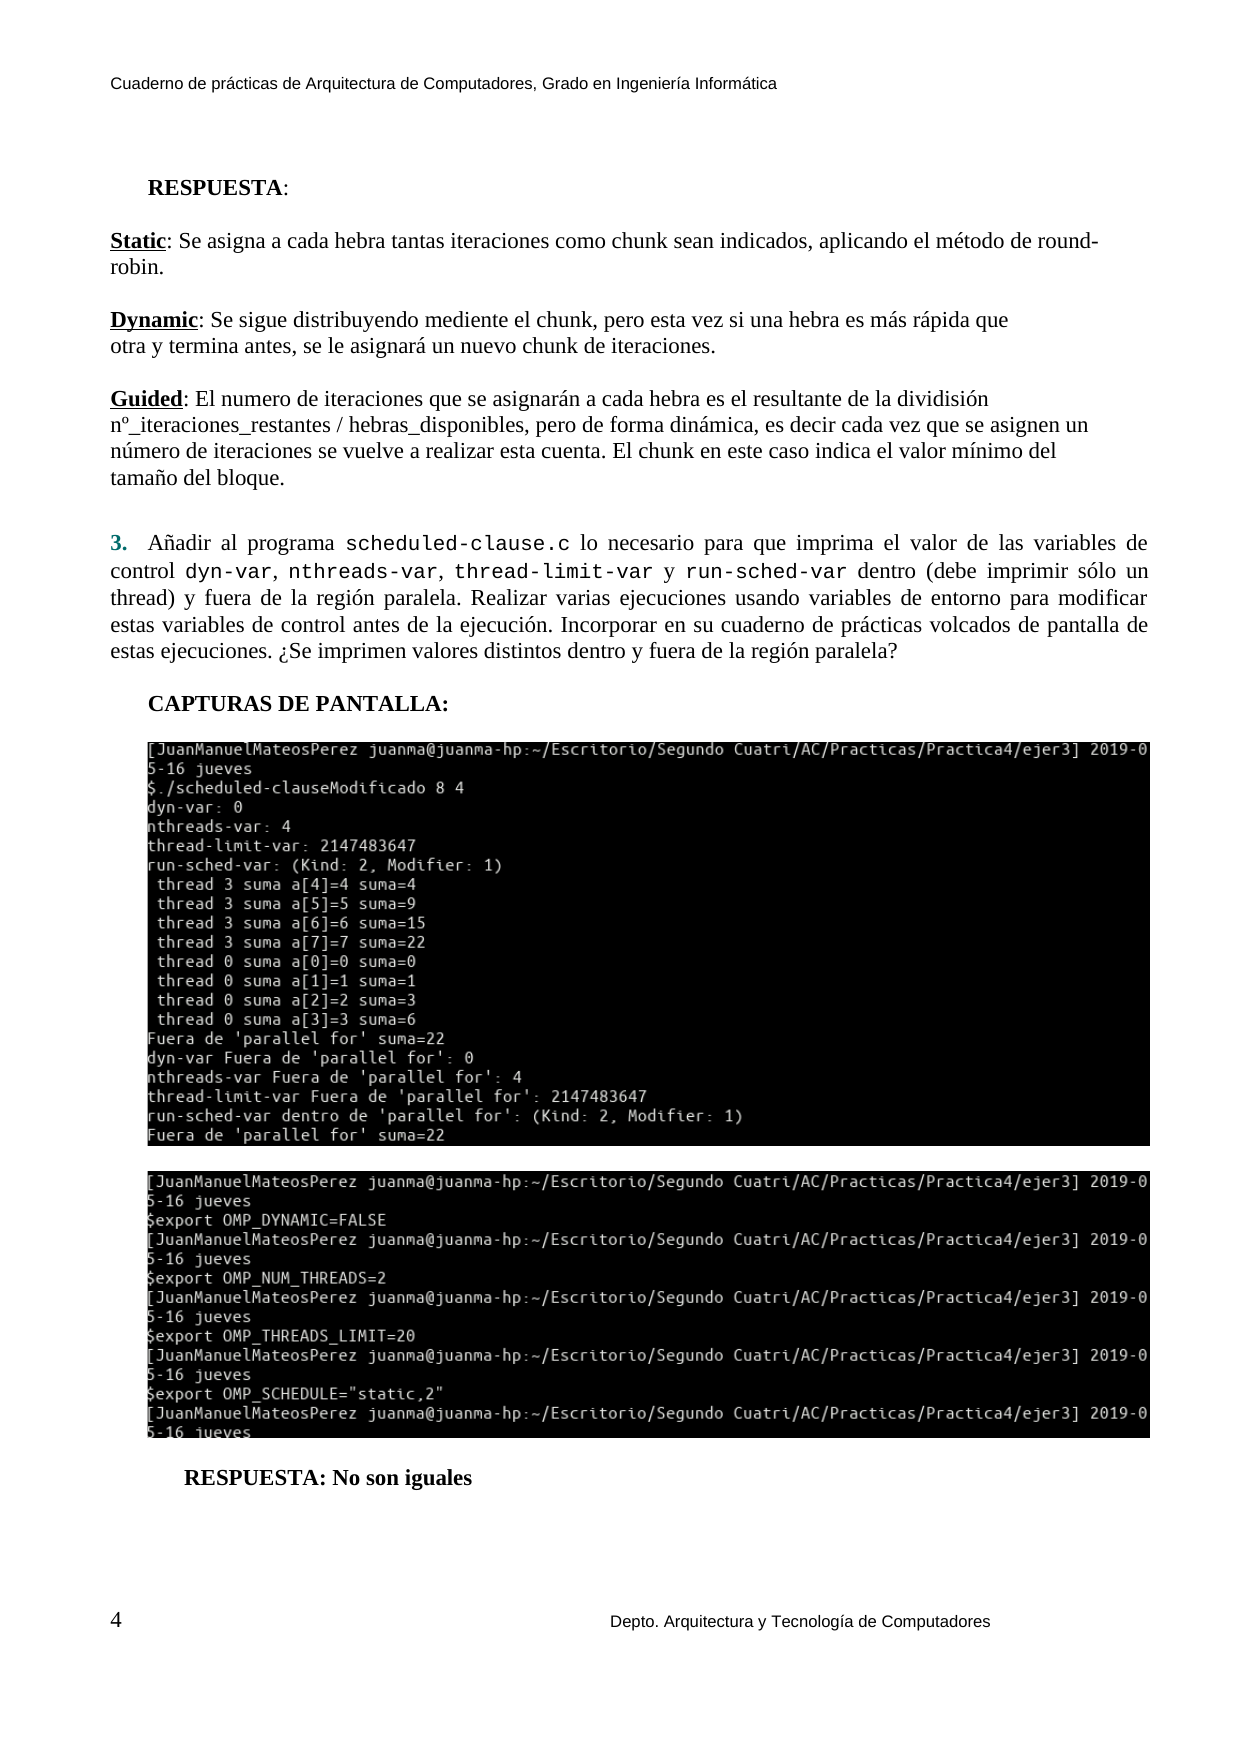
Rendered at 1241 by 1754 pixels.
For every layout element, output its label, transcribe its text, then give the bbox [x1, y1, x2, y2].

text nº_iteraciones_restantes / hebras_disponibles, pero de forma dinámica, es decir cada vez que se asignen un [110, 411, 1150, 438]
text otra y termina antes, se le asignará un nuevo chunk de iteraciones. [110, 332, 1150, 358]
text Dynamic: Se sigue distribuyendo mediente el chunk, pero esta vez si una hebra es más rápida que [110, 306, 1150, 332]
text Guided: El numero de iteraciones que se asignarán a cada hebra es el resultante de la dividisión [110, 385, 1150, 411]
text RESPUESTA: No son iguales [110, 1464, 1150, 1491]
picture [147, 1171, 1150, 1438]
list 3. Añadir al programa scheduled-clause.c lo necesario para que imprima el valor de las variables de control dyn-var, nthreads-var, thread-limit-var y run-sched-var dentro (debe imprimir sólo un thread) y fuera de la región paralela. Realizar varias ejecuciones usando variables de entorno para modificar estas variables de control antes de la ejecución. Incorporar en su cuaderno de prácticas volcados de pantalla de estas ejecuciones. ¿Se imprimen valores distintos dentro y fuera de la región paralela? [110, 529, 1150, 663]
text CAPTURAS DE PANTALLA: [148, 690, 1150, 716]
picture [147, 742, 1150, 1146]
text RESPUESTA: [148, 174, 1150, 200]
text número de iteraciones se vuelve a realizar esta cuenta. El chunk en este caso indica el valor mínimo del [110, 438, 1150, 464]
text tamaño del bloque. [110, 464, 1150, 490]
text Static: Se asigna a cada hebra tantas iteraciones como chunk sean indicados, aplicando el método de round-robin. [110, 227, 1150, 279]
